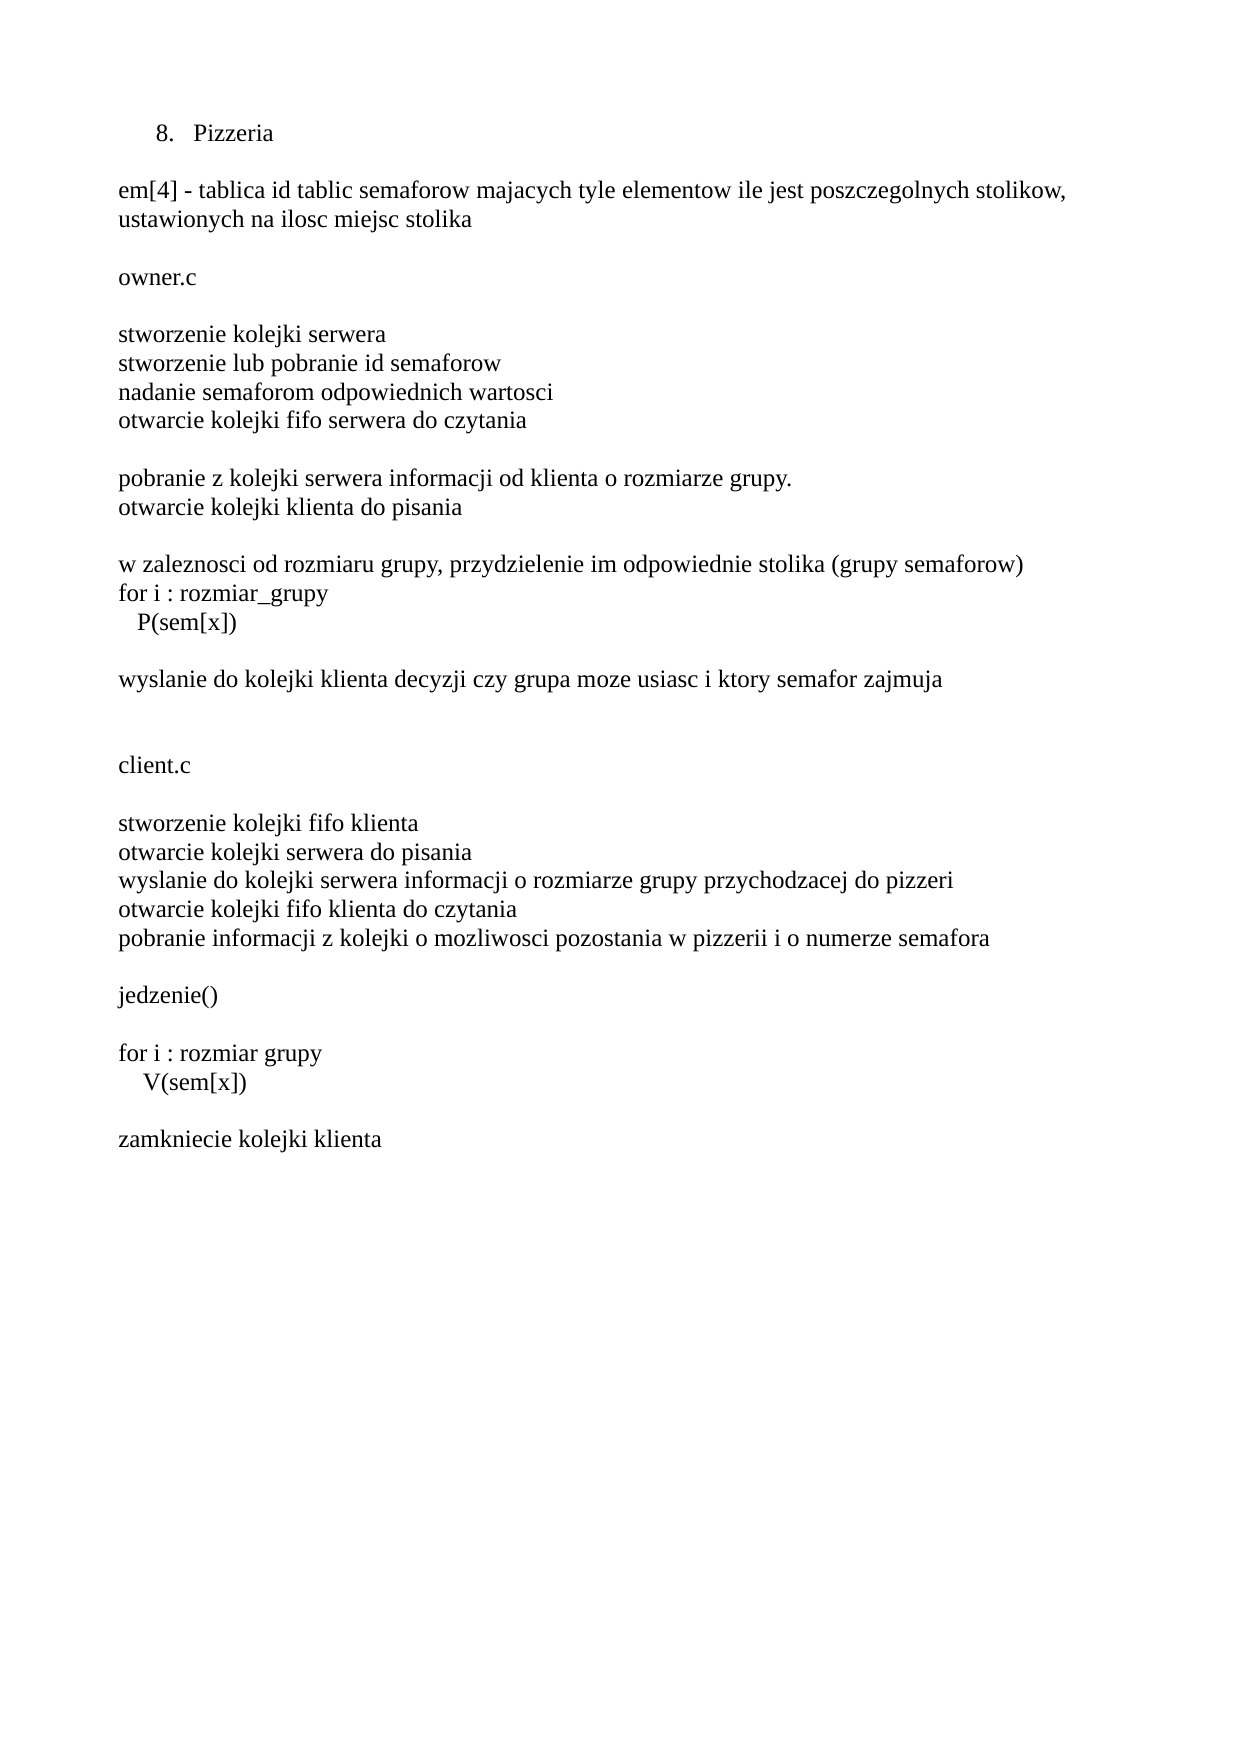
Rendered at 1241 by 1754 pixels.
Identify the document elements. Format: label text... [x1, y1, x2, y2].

text stworzenie lub pobranie id semaforow [118, 348, 1122, 377]
text for i : rozmiar_grupy [118, 578, 1122, 607]
text P(sem[x]) [118, 607, 1122, 636]
text jedzenie() [118, 981, 1122, 1009]
text wyslanie do kolejki klienta decyzji czy grupa moze usiasc i ktory semafor zajmuja [118, 664, 1122, 693]
text owner.c [118, 262, 1122, 291]
text zamkniecie kolejki klienta [118, 1124, 1122, 1153]
text pobranie z kolejki serwera informacji od klienta o rozmiarze grupy. [118, 463, 1122, 492]
text w zaleznosci od rozmiaru grupy, przydzielenie im odpowiednie stolika (grupy semaforow) [118, 549, 1122, 578]
text for i : rozmiar grupy [118, 1038, 1122, 1067]
text otwarcie kolejki klienta do pisania [118, 492, 1122, 521]
text otwarcie kolejki fifo serwera do czytania [118, 406, 1122, 434]
text nadanie semaforom odpowiednich wartosci [118, 377, 1122, 406]
text stworzenie kolejki serwera [118, 319, 1122, 348]
text otwarcie kolejki serwera do pisania [118, 837, 1122, 866]
text stworzenie kolejki fifo klienta [118, 808, 1122, 837]
text pobranie informacji z kolejki o mozliwosci pozostania w pizzerii i o numerze semafora [118, 923, 1122, 952]
text client.c [118, 751, 1122, 779]
text em[4] - tablica id tablic semaforow majacych tyle elementow ile jest poszczegolnych stolikow, ustawionych na ilosc miejsc stolika [118, 176, 1122, 233]
text V(sem[x]) [118, 1067, 1122, 1096]
text wyslanie do kolejki serwera informacji o rozmiarze grupy przychodzacej do pizzeri [118, 866, 1122, 894]
text otwarcie kolejki fifo klienta do czytania [118, 894, 1122, 923]
list Pizzeria [156, 118, 1122, 147]
